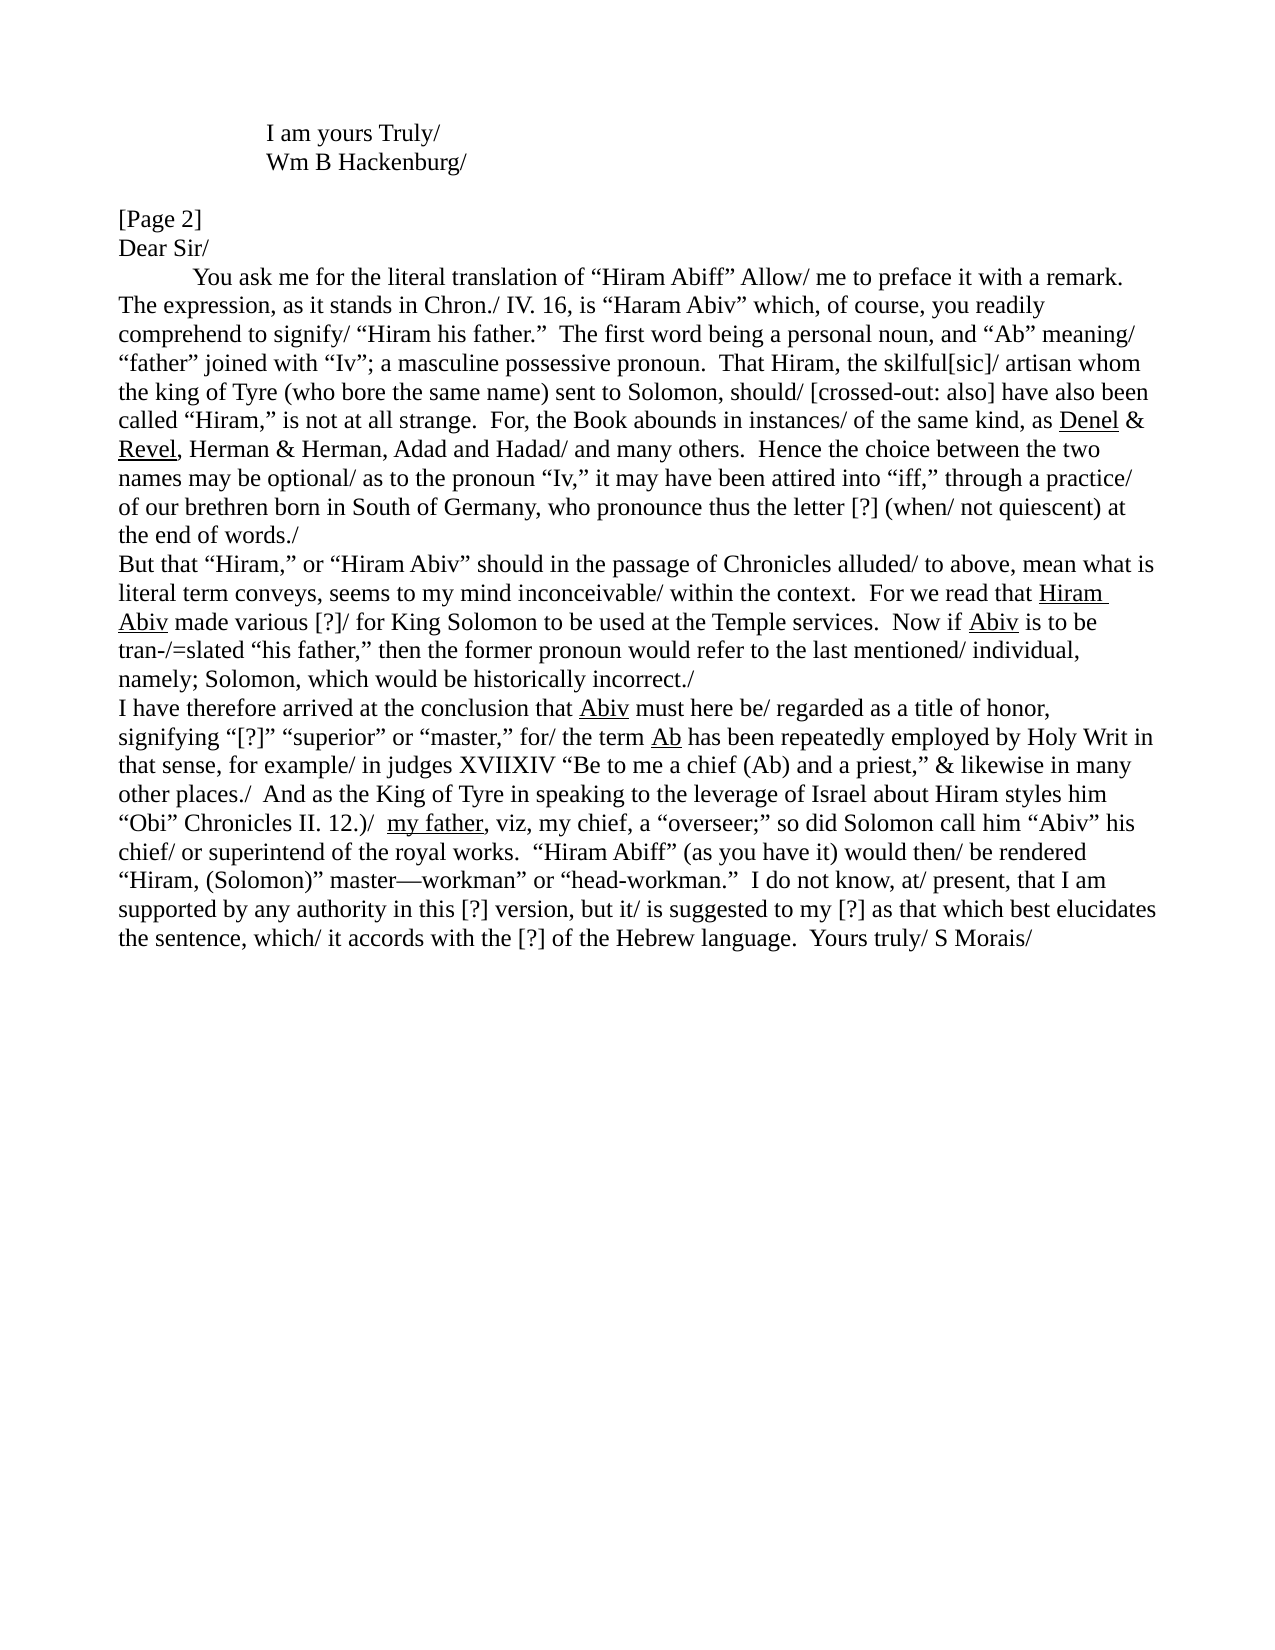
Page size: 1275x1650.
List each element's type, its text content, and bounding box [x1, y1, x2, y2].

text [Page 2] [118, 204, 1157, 233]
text Wm B Hackenburg/ [118, 147, 1157, 176]
text Dear Sir/ [118, 233, 1157, 262]
text But that “Hiram,” or “Hiram Abiv” should in the passage of Chronicles alluded/ to above, mean what is literal term conveys, seems to my mind inconceivable/ within the context. For we read that Hiram Abiv made various [?]/ for King Solomon to be used at the Temple services. Now if Abiv is to be tran-/=slated “his father,” then the former pronoun would refer to the last mentioned/ individual, namely; Solomon, which would be historically incorrect./ [118, 549, 1157, 693]
text I have therefore arrived at the conclusion that Abiv must here be/ regarded as a title of honor, signifying “[?]” “superior” or “master,” for/ the term Ab has been repeatedly employed by Holy Writ in that sense, for example/ in judges XVIIXIV “Be to me a chief (Ab) and a priest,” & likewise in many other places./ And as the King of Tyre in speaking to the leverage of Israel about Hiram styles him “Obi” Chronicles II. 12.)/ my father, viz, my chief, a “overseer;” so did Solomon call him “Abiv” his chief/ or superintend of the royal works. “Hiram Abiff” (as you have it) would then/ be rendered “Hiram, (Solomon)” master—workman” or “head-workman.” I do not know, at/ present, that I am supported by any authority in this [?] version, but it/ is suggested to my [?] as that which best elucidates the sentence, which/ it accords with the [?] of the Hebrew language. Yours truly/ S Morais/ [118, 693, 1157, 952]
text I am yours Truly/ [118, 118, 1157, 147]
text You ask me for the literal translation of “Hiram Abiff” Allow/ me to preface it with a remark. The expression, as it stands in Chron./ IV. 16, is “Haram Abiv” which, of course, you readily comprehend to signify/ “Hiram his father.” The first word being a personal noun, and “Ab” meaning/ “father” joined with “Iv”; a masculine possessive pronoun. That Hiram, the skilful[sic]/ artisan whom the king of Tyre (who bore the same name) sent to Solomon, should/ [crossed-out: also] have also been called “Hiram,” is not at all strange. For, the Book abounds in instances/ of the same kind, as Denel & Revel, Herman & Herman, Adad and Hadad/ and many others. Hence the choice between the two names may be optional/ as to the pronoun “Iv,” it may have been attired into “iff,” through a practice/ of our brethren born in South of Germany, who pronounce thus the letter [?] (when/ not quiescent) at the end of words./ [118, 262, 1157, 549]
